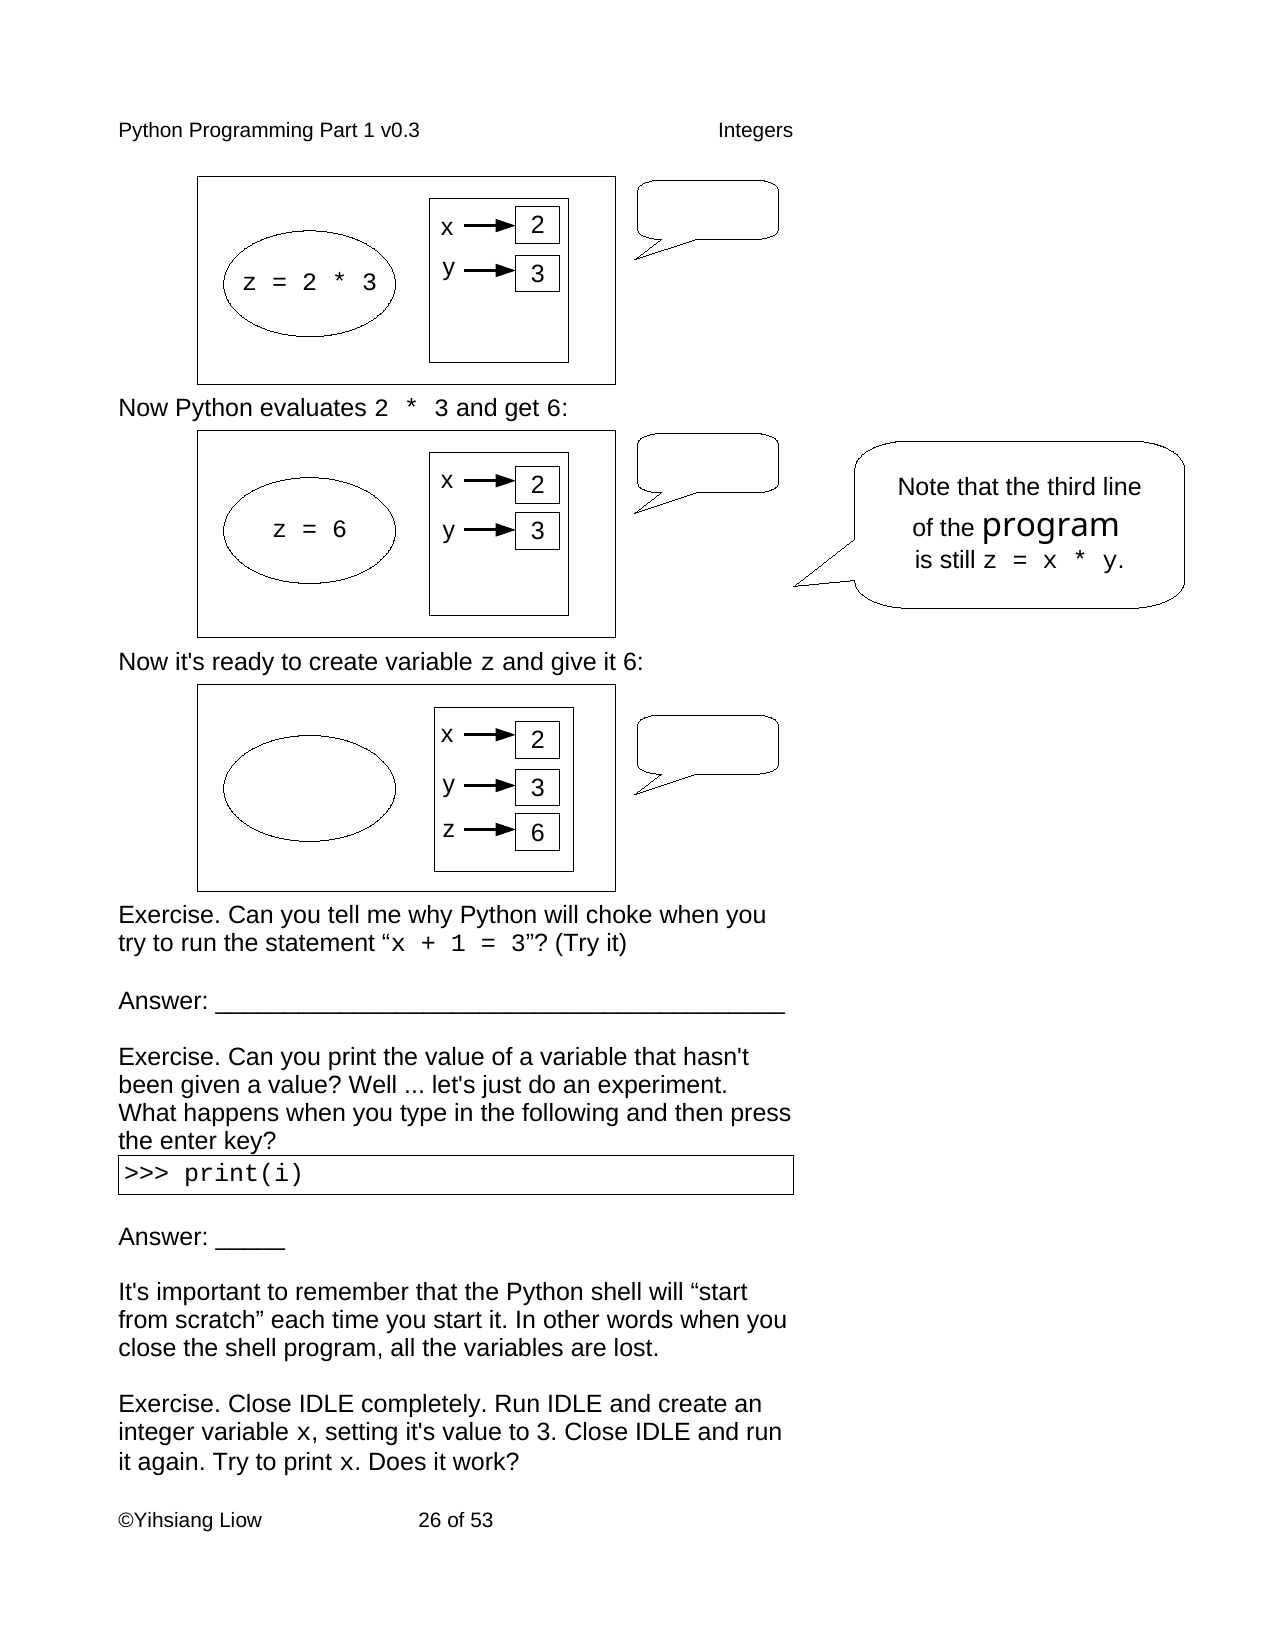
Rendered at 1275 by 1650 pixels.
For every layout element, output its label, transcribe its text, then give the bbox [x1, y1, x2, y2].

text Now Python evaluates 2 * 3 and get 6: [118, 394, 793, 424]
text Answer: _____ [118, 1222, 793, 1250]
text Now it's ready to create variable z and give it 6: [118, 648, 793, 678]
text Exercise. Close IDLE completely. Run IDLE and create an integer variable x, setting it's value to 3. Close IDLE and run it again. Try to print x. Does it work? [118, 1390, 793, 1478]
text It's important to remember that the Python shell will “start from scratch” each time you start it. In other words when you close the shell program, all the variables are lost. [118, 1278, 793, 1362]
text Exercise. Can you print the value of a variable that hasn't been given a value? Well ... let's just do an experiment. What happens when you type in the following and then press the enter key? [118, 1043, 793, 1154]
table_header >>> print(i) [119, 1156, 793, 1194]
text Exercise. Can you tell me why Python will choke when you try to run the statement “x + 1 = 3”? (Try it) [118, 901, 793, 959]
text Answer: _________________________________________ [118, 987, 793, 1015]
